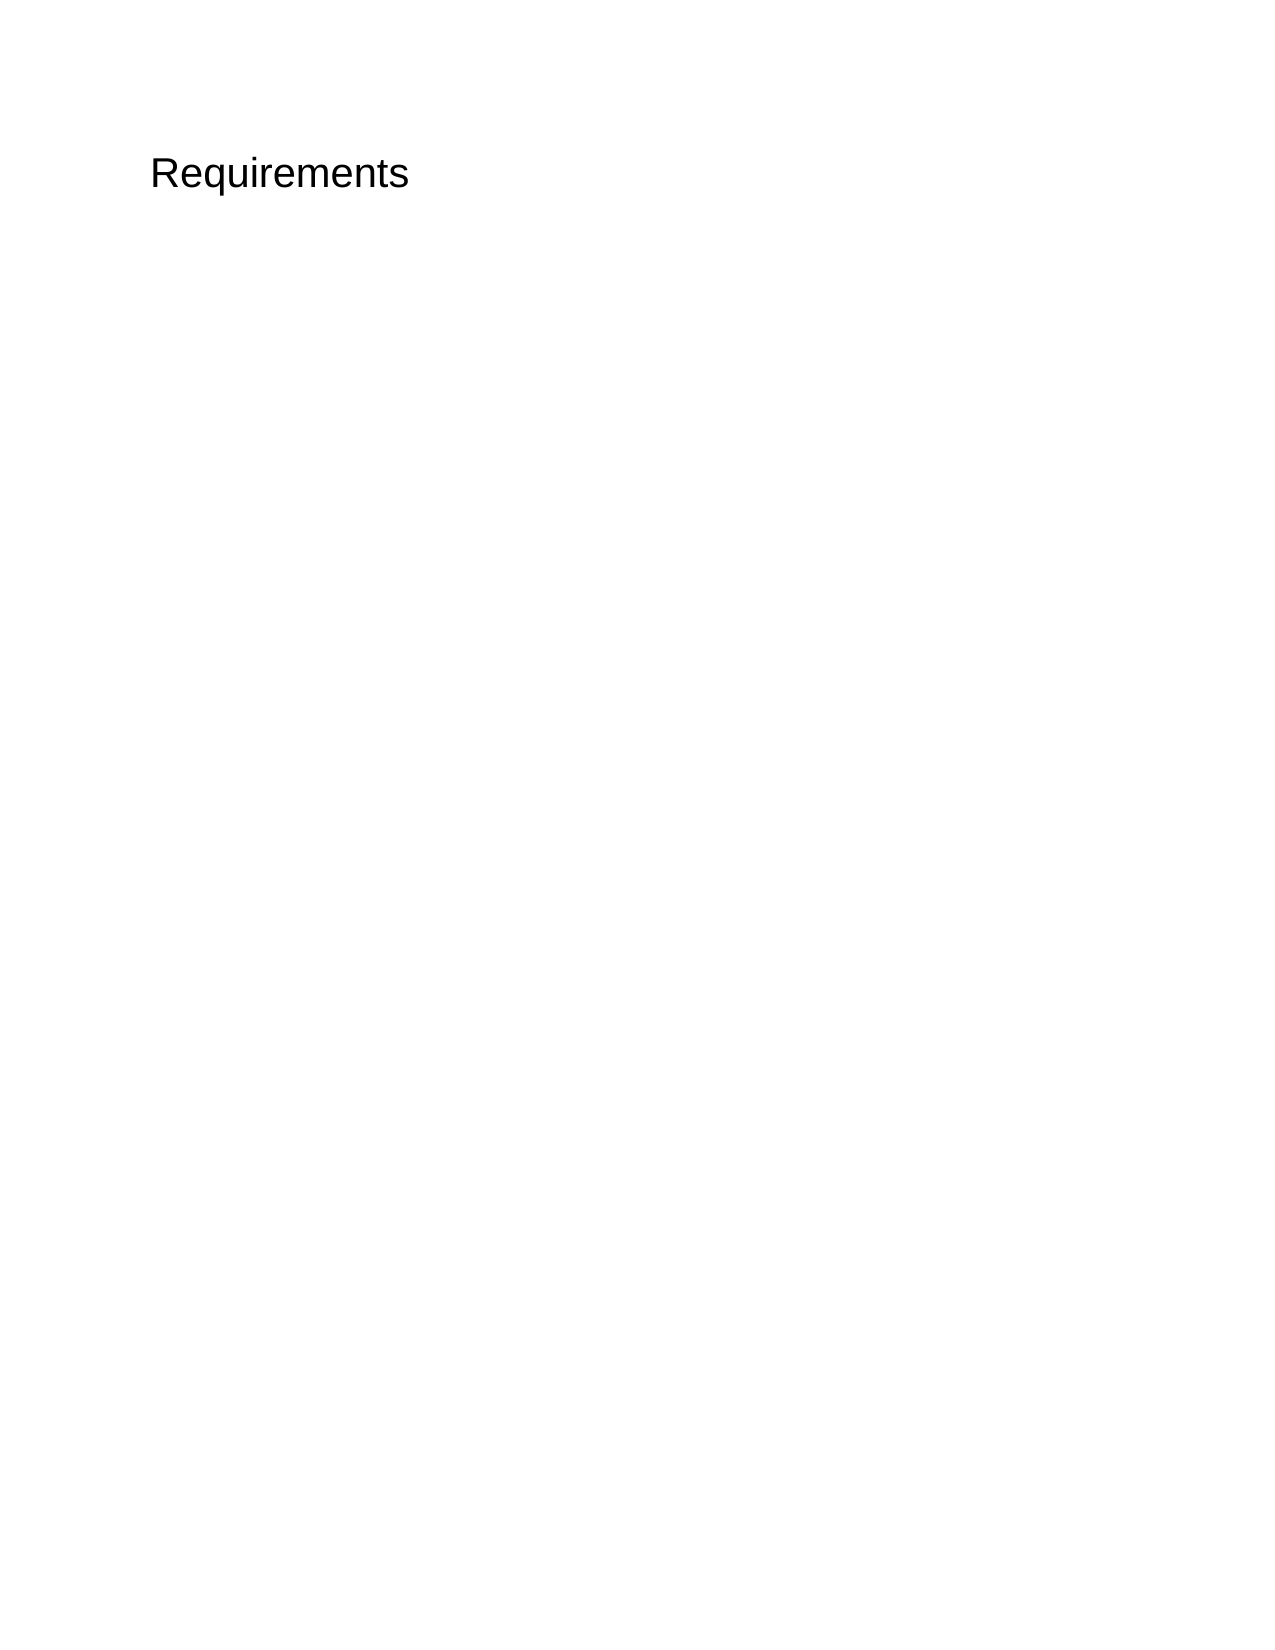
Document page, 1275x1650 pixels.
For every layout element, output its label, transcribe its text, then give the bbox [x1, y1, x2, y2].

text Requirements [150, 150, 1125, 197]
